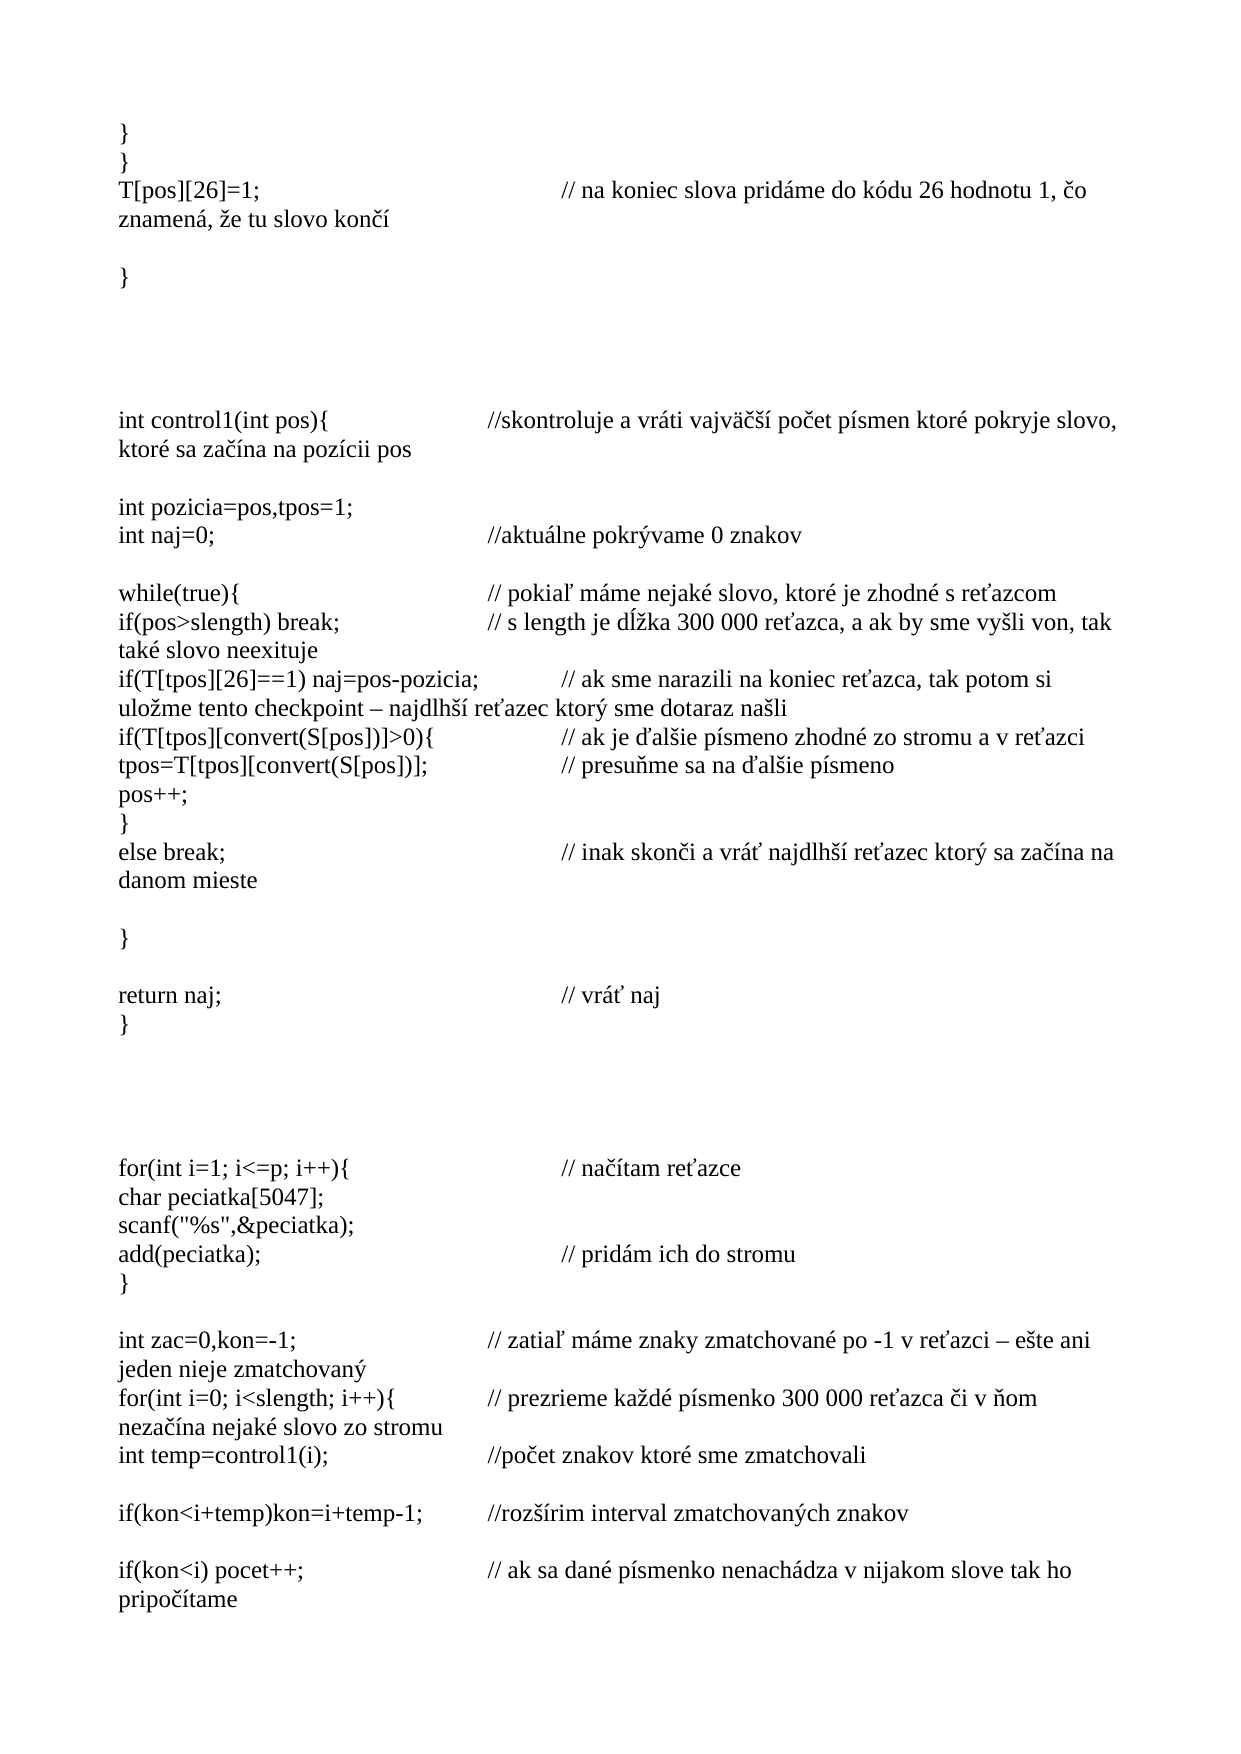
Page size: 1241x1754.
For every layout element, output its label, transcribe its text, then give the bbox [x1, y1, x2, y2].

text for(int i=0; i<slength; i++){ // prezrieme každé písmenko 300 000 reťazca či v ňom nezačína nejaké slovo zo stromu [118, 1383, 1122, 1441]
text pos++; [118, 779, 1122, 808]
text scanf("%s",&peciatka); [118, 1211, 1122, 1239]
text else break; // inak skonči a vráť najdlhší reťazec ktorý sa začína na danom mieste [118, 837, 1122, 894]
text int control1(int pos){ //skontroluje a vráti vajväčší počet písmen ktoré pokryje slovo, ktoré sa začína na pozícii pos [118, 406, 1122, 463]
text char peciatka[5047]; [118, 1182, 1122, 1211]
text if(pos>slength) break; // s length je dĺžka 300 000 reťazca, a ak by sme vyšli von, tak také slovo neexituje [118, 607, 1122, 664]
text for(int i=1; i<=p; i++){ // načítam reťazce [118, 1153, 1122, 1182]
text T[pos][26]=1; // na koniec slova pridáme do kódu 26 hodnotu 1, čo znamená, že tu slovo končí [118, 176, 1122, 233]
text } [118, 147, 1122, 176]
text add(peciatka); // pridám ich do stromu [118, 1239, 1122, 1268]
text if(T[tpos][convert(S[pos])]>0){ // ak je ďalšie písmeno zhodné zo stromu a v reťazci [118, 722, 1122, 751]
text int pozicia=pos,tpos=1; [118, 492, 1122, 521]
text } [118, 118, 1122, 147]
text } [118, 262, 1122, 291]
text } [118, 1009, 1122, 1038]
text } [118, 923, 1122, 952]
text if(kon<i+temp)kon=i+temp-1; //rozšírim interval zmatchovaných znakov [118, 1498, 1122, 1527]
text return naj; // vráť naj [118, 981, 1122, 1009]
text } [118, 808, 1122, 837]
text } [118, 1268, 1122, 1297]
text if(T[tpos][26]==1) naj=pos-pozicia; // ak sme narazili na koniec reťazca, tak potom si uložme tento checkpoint – najdlhší reťazec ktorý sme dotaraz našli [118, 664, 1122, 722]
text tpos=T[tpos][convert(S[pos])]; // presuňme sa na ďalšie písmeno [118, 751, 1122, 779]
text int zac=0,kon=-1; // zatiaľ máme znaky zmatchované po -1 v reťazci – ešte ani jeden nieje zmatchovaný [118, 1326, 1122, 1383]
text if(kon<i) pocet++; // ak sa dané písmenko nenachádza v nijakom slove tak ho pripočítame [118, 1556, 1122, 1613]
text while(true){ // pokiaľ máme nejaké slovo, ktoré je zhodné s reťazcom [118, 578, 1122, 607]
text int naj=0; //aktuálne pokrývame 0 znakov [118, 521, 1122, 549]
text int temp=control1(i); //počet znakov ktoré sme zmatchovali [118, 1441, 1122, 1469]
